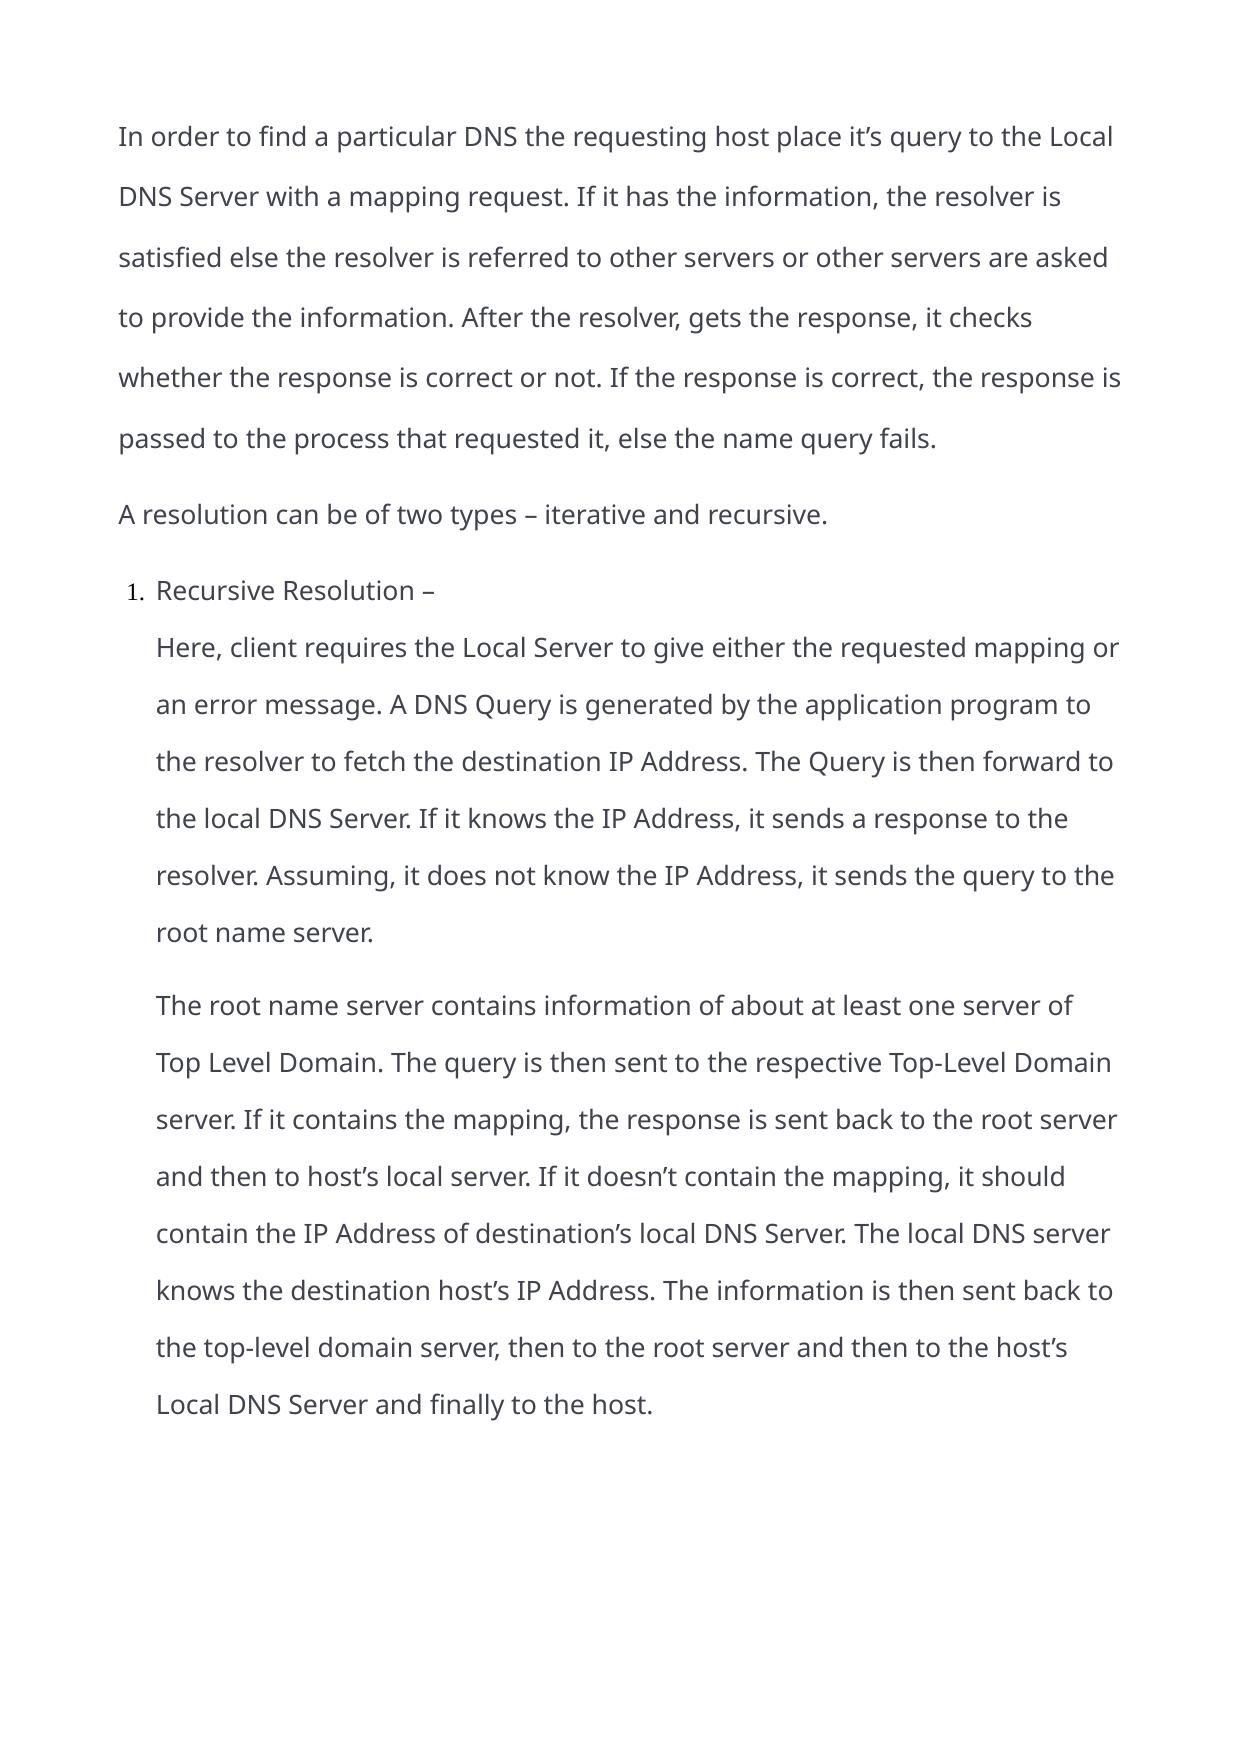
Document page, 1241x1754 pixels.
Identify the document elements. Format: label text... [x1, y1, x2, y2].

text A resolution can be of two types – iterative and recursive. [118, 496, 1122, 532]
list Here, client requires the Local Server to give either the requested mapping or an error message. A DNS Query is generated by the application program to the resolver to fetch the destination IP Address. The Query is then forward to the local DNS Server. If it knows the IP Address, it sends a response to the resolver. Assuming, it does not know the IP Address, it sends the query to the root name server. [156, 629, 1122, 950]
text In order to find a particular DNS the requesting host place it’s query to the Local DNS Server with a mapping request. If it has the information, the resolver is satisfied else the resolver is referred to other servers or other servers are asked to provide the information. After the resolver, gets the response, it checks whether the response is correct or not. If the response is correct, the response is passed to the process that requested it, else the name query fails. [118, 118, 1122, 456]
list Recursive Resolution – [156, 572, 1122, 608]
list The root name server contains information of about at least one server of Top Level Domain. The query is then sent to the respective Top-Level Domain server. If it contains the mapping, the response is sent back to the root server and then to host’s local server. If it doesn’t contain the mapping, it should contain the IP Address of destination’s local DNS Server. The local DNS server knows the destination host’s IP Address. The information is then sent back to the top-level domain server, then to the root server and then to the host’s Local DNS Server and finally to the host. [156, 987, 1122, 1422]
